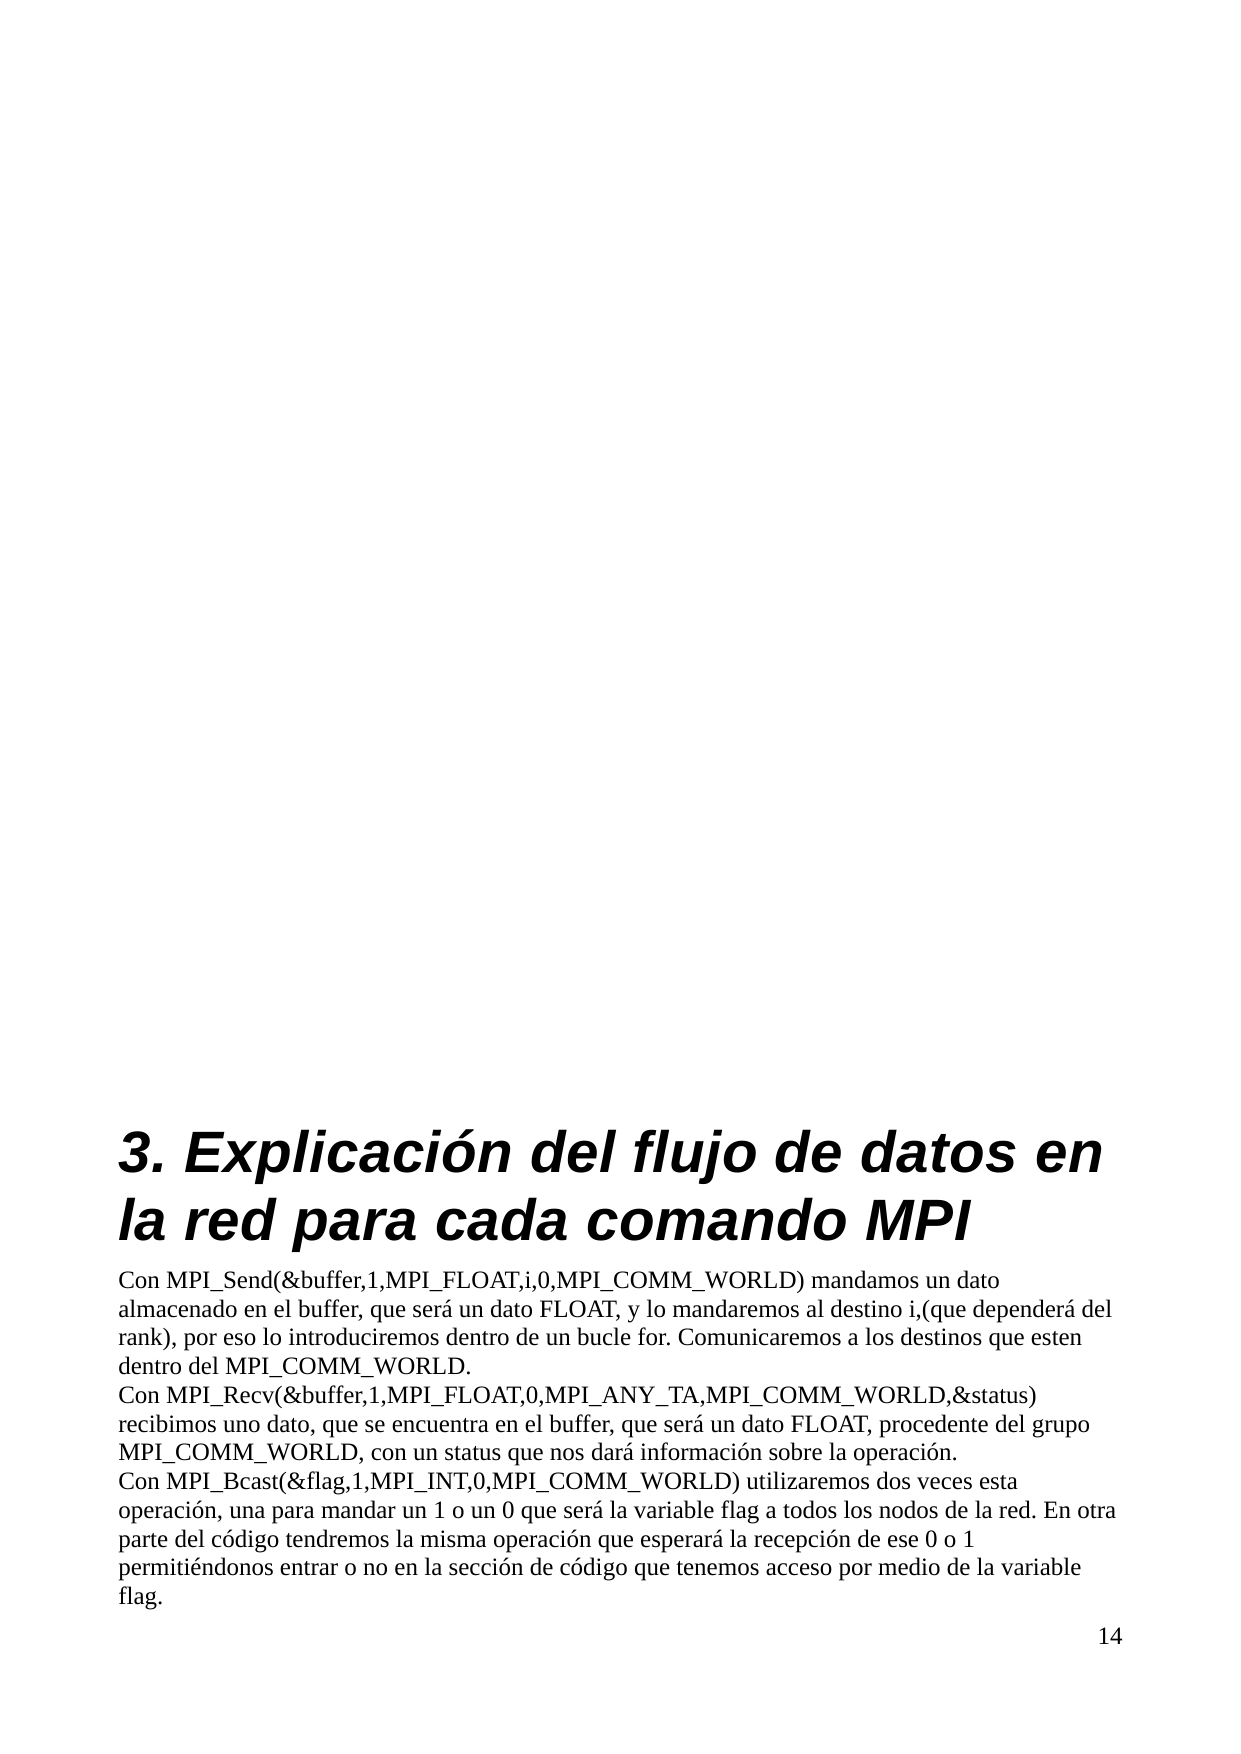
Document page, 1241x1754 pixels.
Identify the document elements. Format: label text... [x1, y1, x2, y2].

text 3. Explicación del flujo de datos en la red para cada comando MPI [118, 1118, 1122, 1252]
text Con MPI_Recv(&buffer,1,MPI_FLOAT,0,MPI_ANY_TA,MPI_COMM_WORLD,&status) recibimos uno dato, que se encuentra en el buffer, que será un dato FLOAT, procedente del grupo MPI_COMM_WORLD, con un status que nos dará información sobre la operación. [118, 1380, 1122, 1466]
text Con MPI_Bcast(&flag,1,MPI_INT,0,MPI_COMM_WORLD) utilizaremos dos veces esta operación, una para mandar un 1 o un 0 que será la variable flag a todos los nodos de la red. En otra parte del código tendremos la misma operación que esperará la recepción de ese 0 o 1 permitiéndonos entrar o no en la sección de código que tenemos acceso por medio de la variable flag. [118, 1466, 1122, 1610]
text Con MPI_Send(&buffer,1,MPI_FLOAT,i,0,MPI_COMM_WORLD) mandamos un dato almacenado en el buffer, que será un dato FLOAT, y lo mandaremos al destino i,(que dependerá del rank), por eso lo introduciremos dentro de un bucle for. Comunicaremos a los destinos que esten dentro del MPI_COMM_WORLD. [118, 1265, 1122, 1380]
